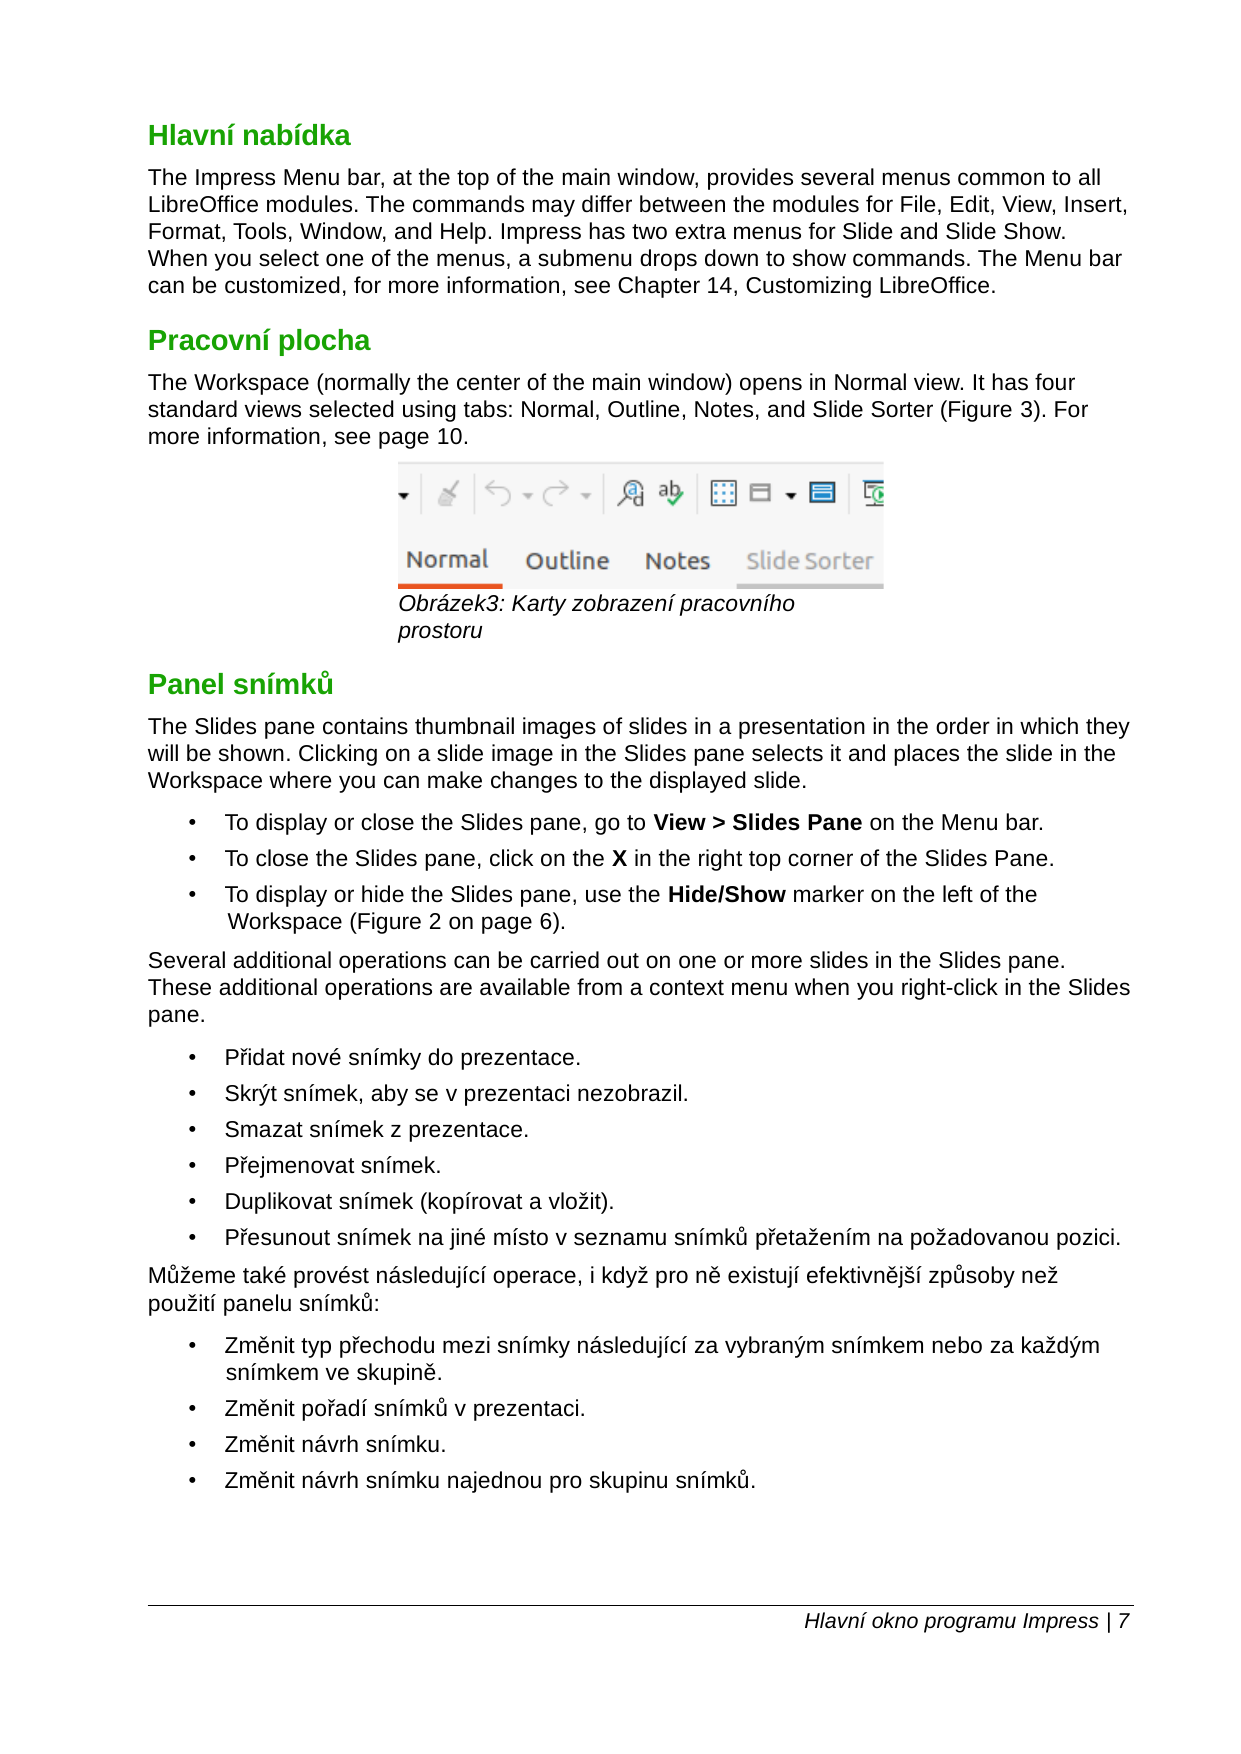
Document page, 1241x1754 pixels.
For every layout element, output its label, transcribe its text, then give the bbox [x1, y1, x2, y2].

list Several additional operations can be carried out on one or more slides in the Slides pane. These additional operations are available from a context menu when you right-click in the Slides pane. [148, 947, 1134, 1028]
subtitle Pracovní plocha [148, 322, 1134, 356]
list Smazat snímek z prezentace. [185, 1112, 1134, 1142]
list Změnit návrh snímku najednou pro skupinu snímků. [185, 1463, 1134, 1496]
list Změnit návrh snímku. [185, 1427, 1134, 1457]
list Skrýt snímek, aby se v prezentaci nezobrazil. [185, 1076, 1134, 1106]
subtitle Panel snímků [148, 667, 1134, 700]
list To close the Slides pane, click on the X in the right top corner of the Slides Pane. [185, 842, 1134, 872]
picture [398, 461, 884, 589]
text The Workspace (normally the center of the main window) opens in Normal view. It has four standard views selected using tabs: Normal, Outline, Notes, and Slide Sorter (Figure 3). For more information, see page 10. [148, 368, 1134, 449]
text Můžeme také provést následující operace, i když pro ně existují efektivnější způsoby než použití panelu snímků: [148, 1262, 1134, 1316]
text Obrázek 3: Karty zobrazení pracovního prostoru [398, 589, 883, 643]
text The Slides pane contains thumbnail images of slides in a presentation in the order in which they will be shown. Clicking on a slide image in the Slides pane selects it and places the slide in the Workspace where you can make changes to the displayed slide. [148, 712, 1134, 793]
list Změnit typ přechodu mezi snímky následující za vybraným snímkem nebo za každým snímkem ve skupině. [185, 1328, 1134, 1386]
list Duplikovat snímek (kopírovat a vložit). [185, 1184, 1134, 1214]
subtitle Hlavní nabídka [148, 118, 1134, 152]
text The Impress Menu bar, at the top of the main window, provides several menus common to all LibreOffice modules. The commands may differ between the modules for File, Edit, View, Insert, Format, Tools, Window, and Help. Impress has two extra menus for Slide and Slide Show. When you select one of the menus, a submenu drops down to show commands. The Menu bar can be customized, for more information, see Chapter 14, Customizing LibreOffice. [148, 163, 1134, 299]
list Přejmenovat snímek. [185, 1148, 1134, 1178]
list To display or hide the Slides pane, use the Hide/Show marker on the left of the Workspace (Figure 2 on page 6). [185, 878, 1134, 938]
list Přesunout snímek na jiné místo v seznamu snímků přetažením na požadovanou pozici. [185, 1220, 1134, 1253]
list To display or close the Slides pane, go to View > Slides Pane on the Menu bar. [185, 806, 1134, 836]
list Přidat nové snímky do prezentace. [185, 1040, 1134, 1070]
list Změnit pořadí snímků v prezentaci. [185, 1391, 1134, 1421]
